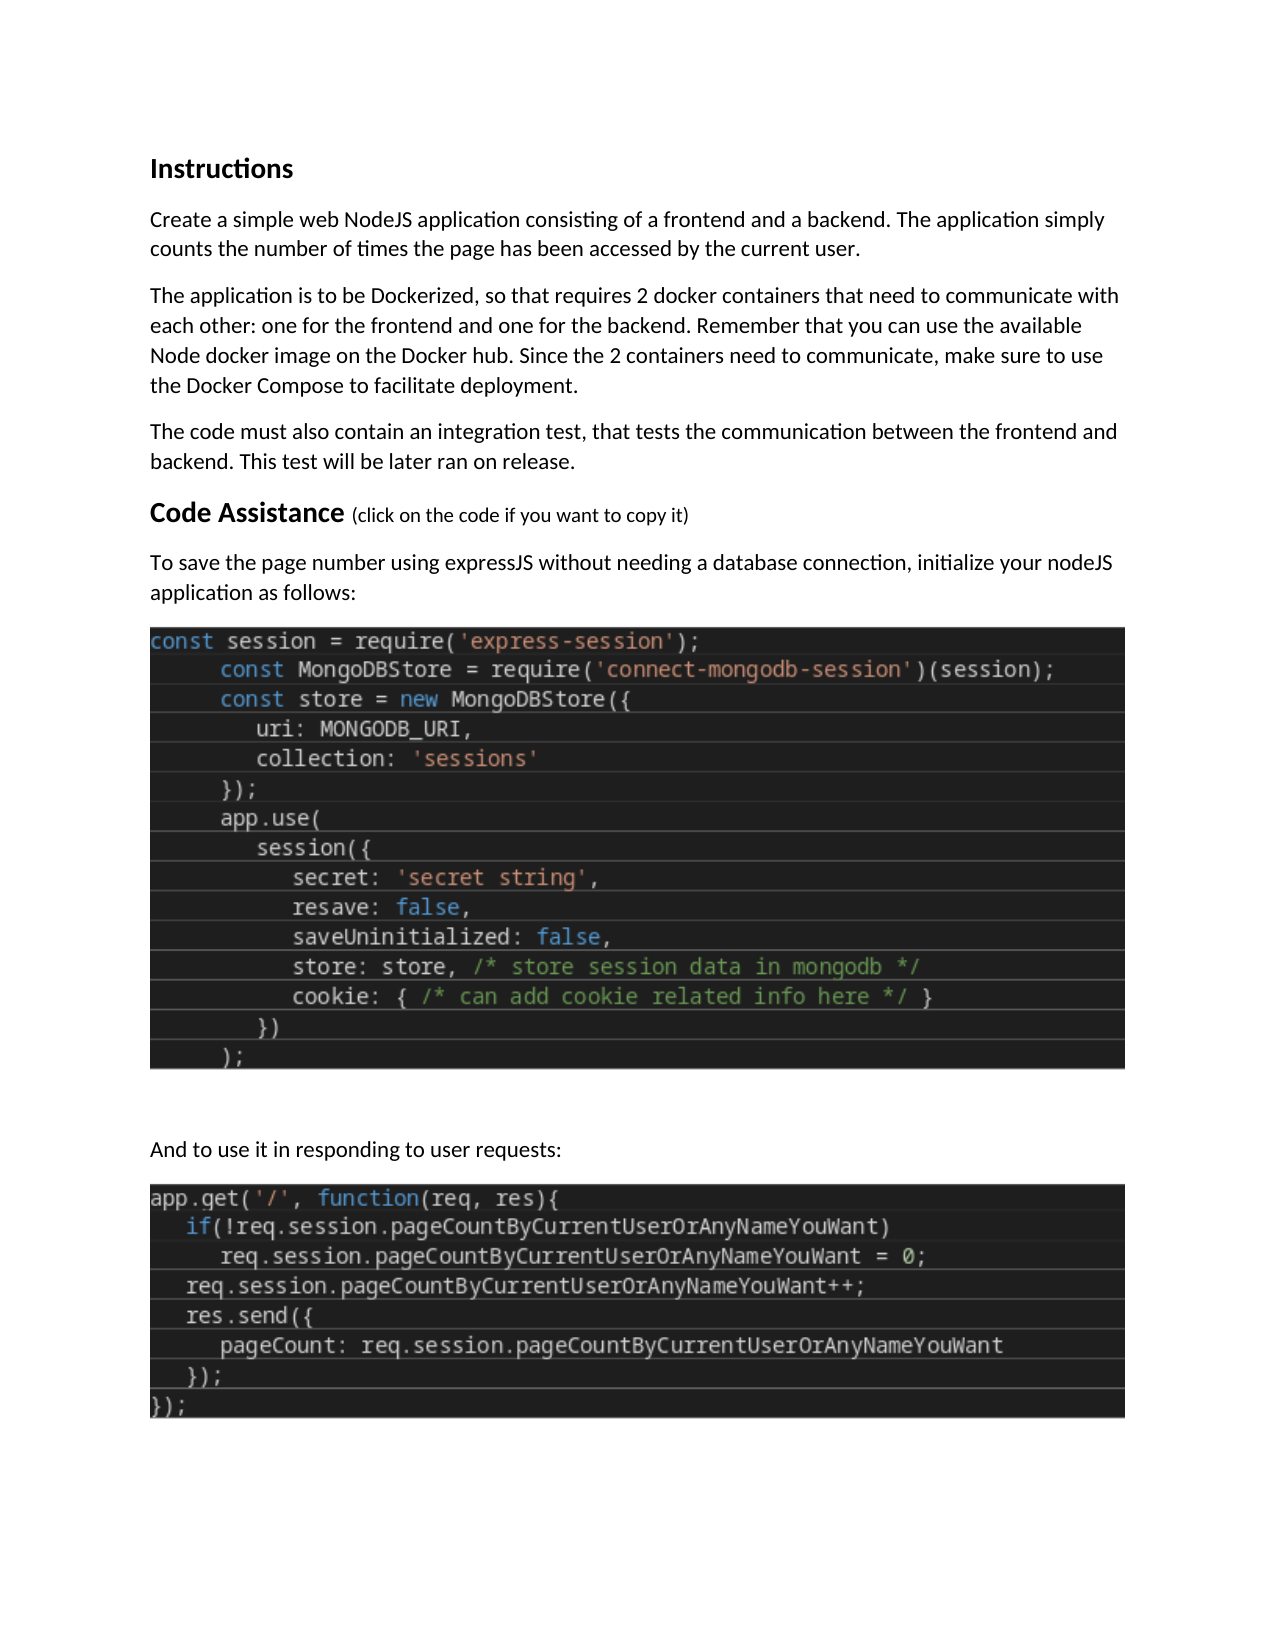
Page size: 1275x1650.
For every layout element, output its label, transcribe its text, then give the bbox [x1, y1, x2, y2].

text Instructions [150, 150, 1125, 186]
text Create a simple web NodeJS application consisting of a frontend and a backend. The application simply counts the number of times the page has been accessed by the current user. [150, 205, 1125, 263]
text And to use it in responding to user requests: [150, 1135, 1125, 1163]
text The application is to be Dockerized, so that requires 2 docker containers that need to communicate with each other: one for the frontend and one for the backend. Remember that you can use the available Node docker image on the Docker hub. Since the 2 containers need to communicate, make sure to use the Docker Compose to facilitate deployment. [150, 281, 1125, 399]
text The code must also contain an integration test, that tests the communication between the frontend and backend. This test will be later ran on release. [150, 417, 1125, 475]
text To save the page number using expressJS without needing a database connection, initialize your nodeJS application as follows: [150, 548, 1125, 606]
text Code Assistance (click on the code if you want to copy it) [150, 494, 1125, 529]
